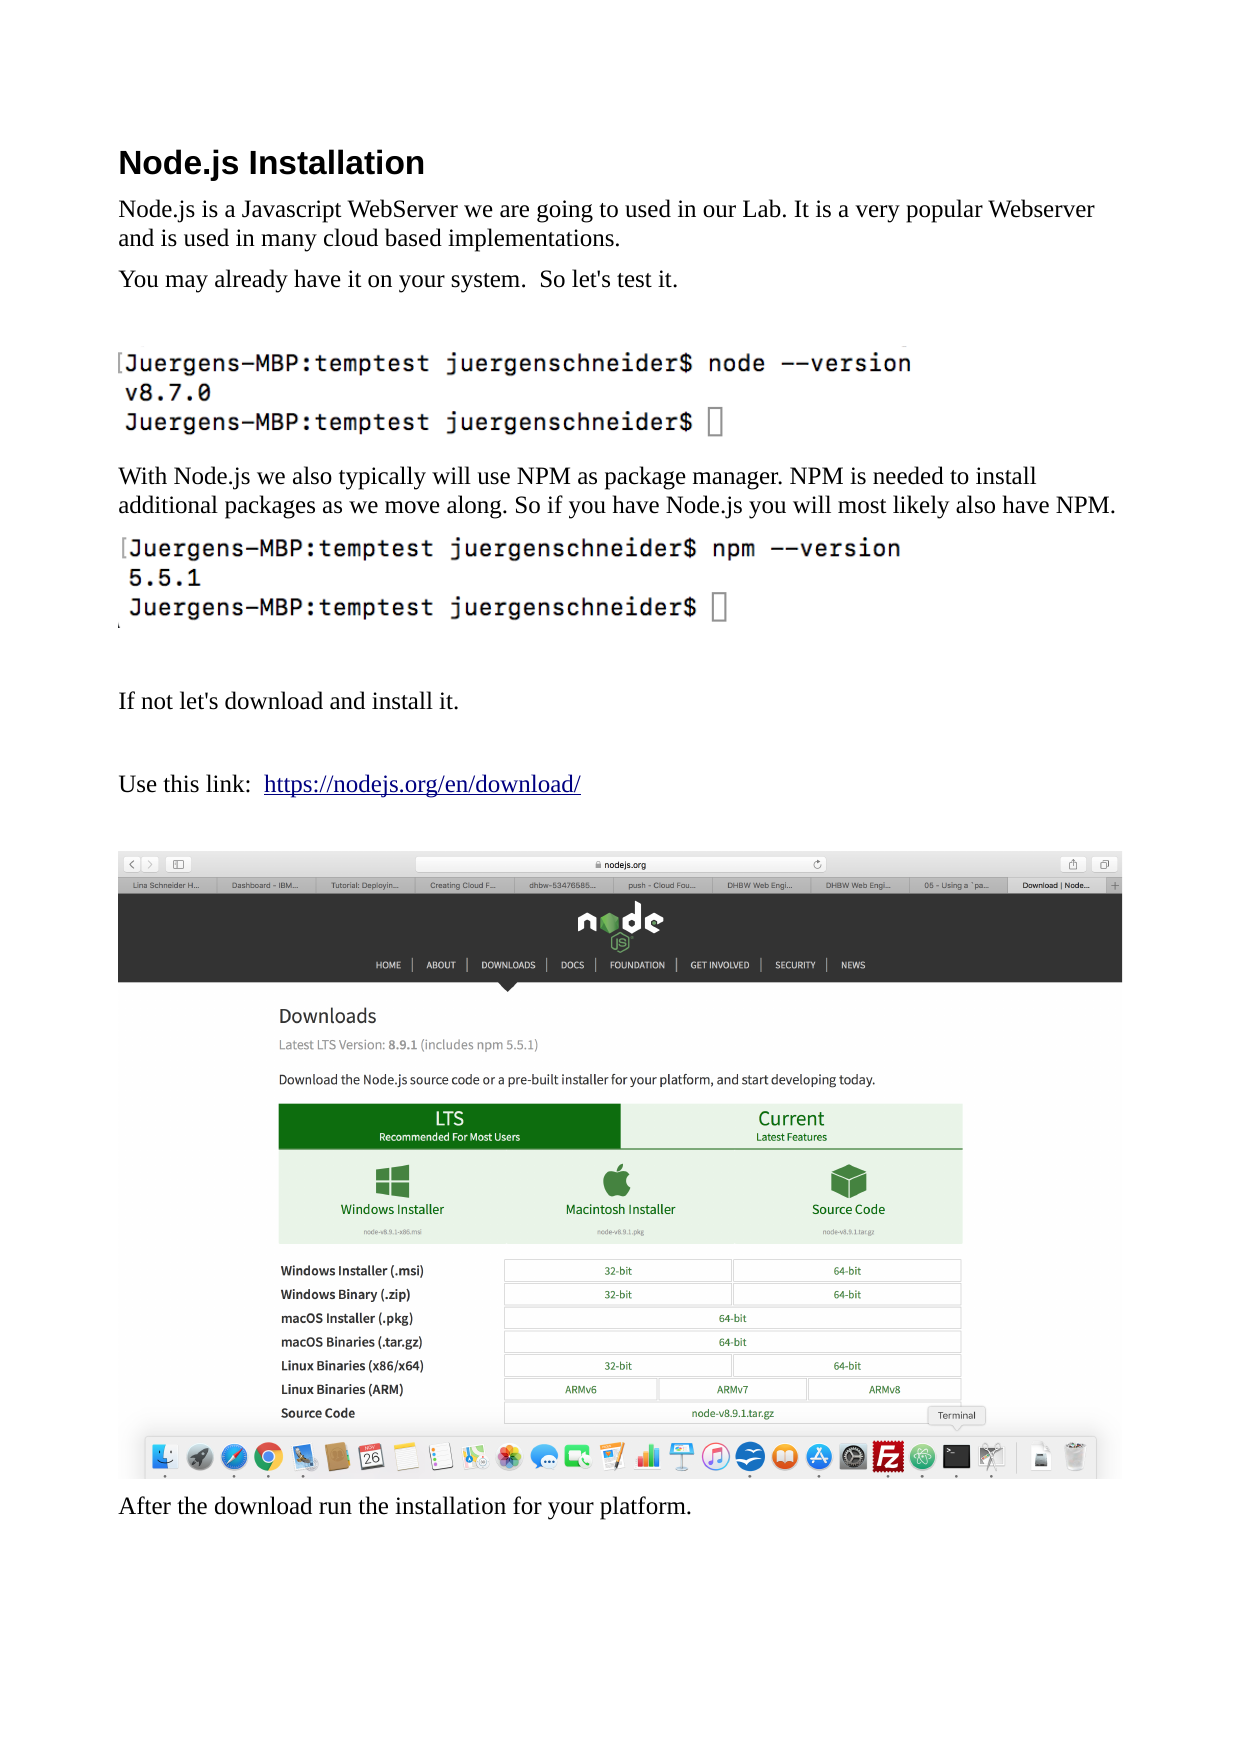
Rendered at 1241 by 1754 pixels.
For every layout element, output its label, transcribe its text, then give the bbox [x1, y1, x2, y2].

picture [118, 531, 1064, 628]
picture [118, 346, 1033, 449]
picture [118, 851, 1123, 1479]
text Use this link: https://nodejs.org/en/download/ [118, 769, 1122, 798]
text Node.js is a Javascript WebServer we are going to used in our Lab. It is a very popular Webserver and is used in many cloud based implementations. [118, 194, 1122, 252]
subtitle Node.js Installation [118, 143, 1122, 182]
text You may already have it on your system. So let's test it. [118, 264, 1122, 293]
text If not let's download and install it. [118, 686, 1122, 715]
text With Node.js we also typically will use NPM as package manager. NPM is needed to install additional packages as we move along. So if you have Node.js you will most likely also have NPM. [118, 461, 1122, 519]
text After the download run the installation for your platform. [118, 1491, 1122, 1520]
